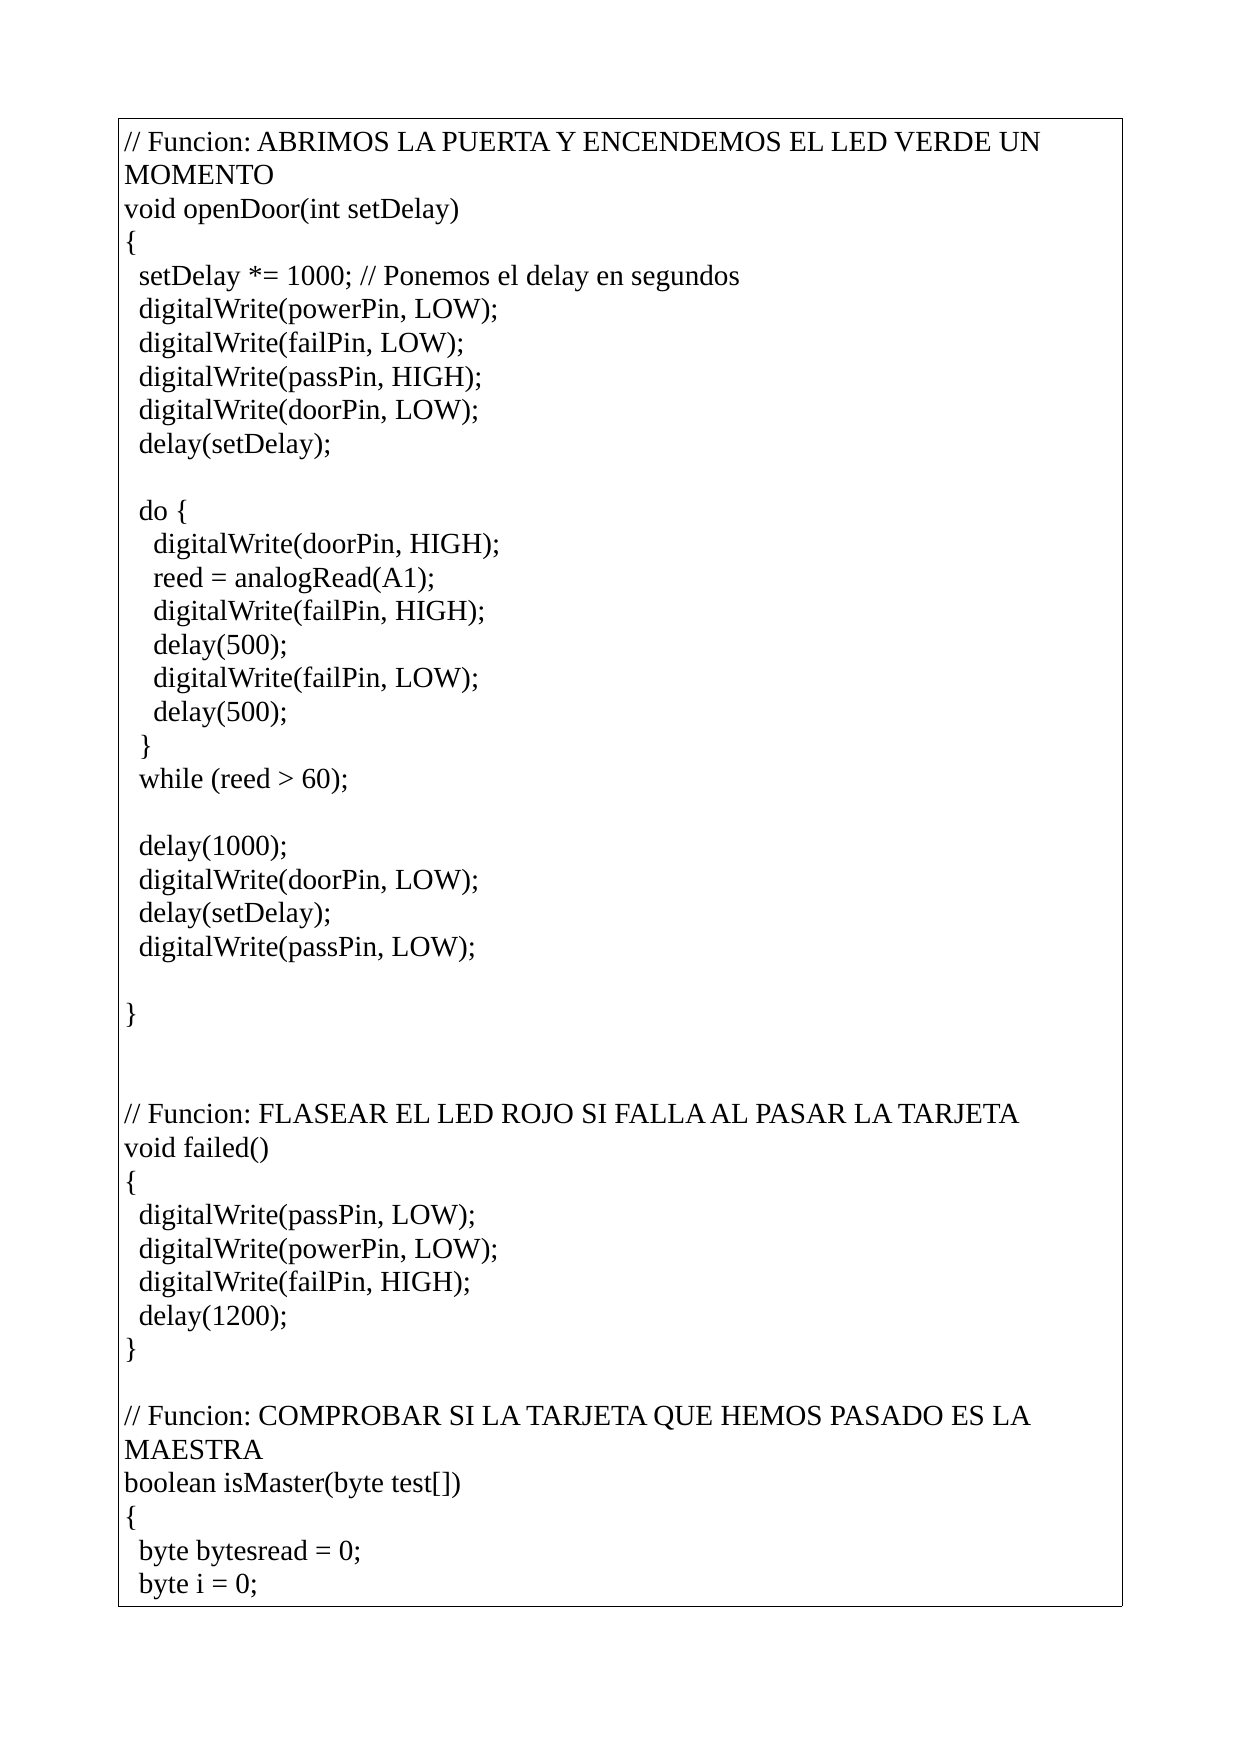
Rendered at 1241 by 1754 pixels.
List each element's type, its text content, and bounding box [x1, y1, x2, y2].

table_header // Funcion: ABRIMOS LA PUERTA Y ENCENDEMOS EL LED VERDE UN MOMENTO void openDoor(int setDelay) { setDelay *= 1000; // Ponemos el delay en segundos digitalWrite(powerPin, LOW); digitalWrite(failPin, LOW); digitalWrite(passPin, HIGH); digitalWrite(doorPin, LOW); delay(setDelay); do { digitalWrite(doorPin, HIGH); reed = analogRead(A1); digitalWrite(failPin, HIGH); delay(500); digitalWrite(failPin, LOW); delay(500); } while (reed > 60); delay(1000); digitalWrite(doorPin, LOW); delay(setDelay); digitalWrite(passPin, LOW); } // Funcion: FLASEAR EL LED ROJO SI FALLA AL PASAR LA TARJETA void failed() { digitalWrite(passPin, LOW); digitalWrite(powerPin, LOW); digitalWrite(failPin, HIGH); delay(1200); } // Funcion: COMPROBAR SI LA TARJETA QUE HEMOS PASADO ES LA MAESTRA boolean isMaster(byte test[]) { byte bytesread = 0; byte i = 0; [119, 119, 1122, 1606]
